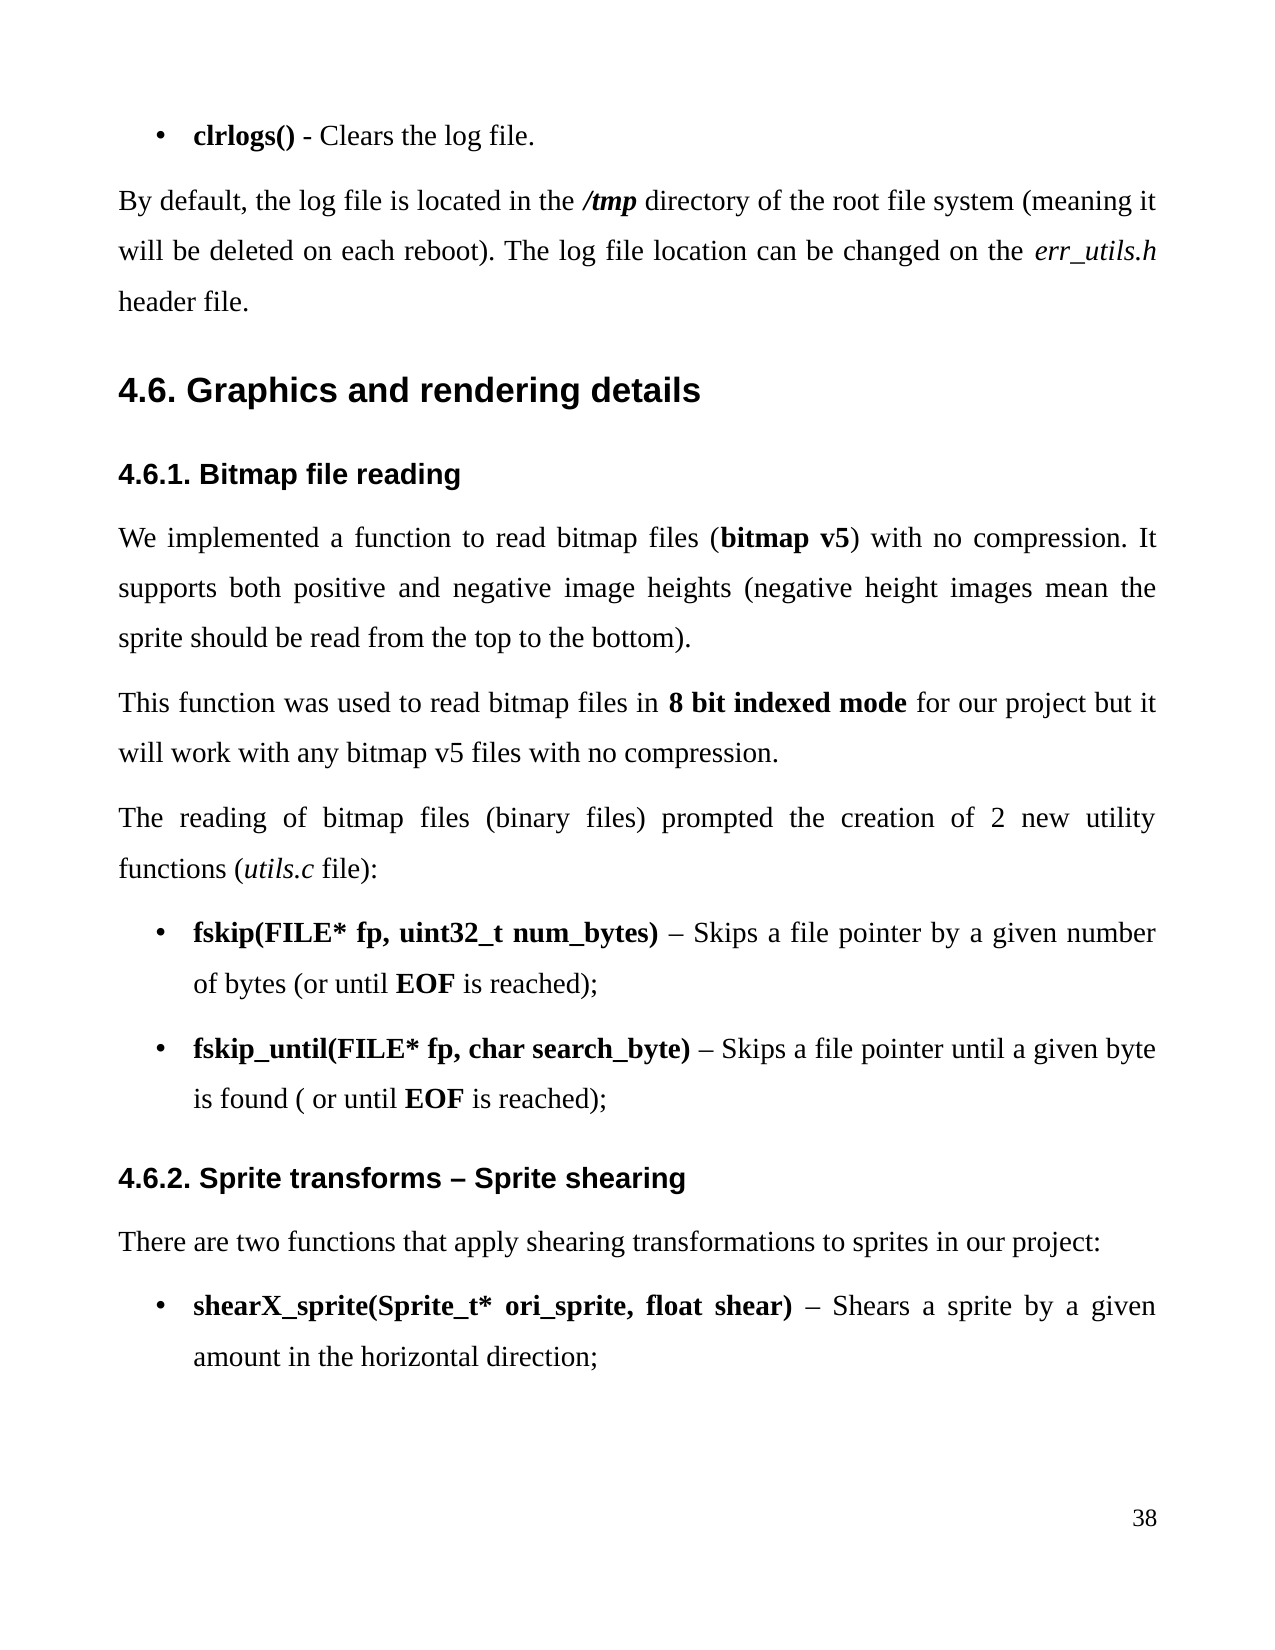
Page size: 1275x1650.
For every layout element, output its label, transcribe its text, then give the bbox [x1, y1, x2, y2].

list fskip(FILE* fp, uint32_t num_bytes) – Skips a file pointer by a given number of bytes (or until EOF is reached); [156, 916, 1157, 999]
subtitle 4.6.2. Sprite transforms – Sprite shearing [118, 1161, 1157, 1194]
list fskip_until(FILE* fp, char search_byte) – Skips a file pointer until a given byte is found ( or until EOF is reached); [156, 1031, 1157, 1115]
text The reading of bitmap files (binary files) prompted the creation of 2 new utility functions (utils.c file): [118, 800, 1157, 884]
text This function was used to read bitmap files in 8 bit indexed mode for our project but it will work with any bitmap v5 files with no compression. [118, 685, 1157, 769]
text We implemented a function to read bitmap files (bitmap v5) with no compression. It supports both positive and negative image heights (negative height images mean the sprite should be read from the top to the bottom). [118, 520, 1157, 654]
subtitle 4.6. Graphics and rendering details [118, 369, 1157, 410]
subtitle 4.6.1. Bitmap file reading [118, 457, 1157, 490]
list shearX_sprite(Sprite_t* ori_sprite, float shear) – Shears a sprite by a given amount in the horizontal direction; [156, 1288, 1157, 1372]
list clrlogs() - Clears the log file. [156, 118, 1157, 152]
text There are two functions that apply shearing transformations to sprites in our project: [118, 1224, 1157, 1257]
text By default, the log file is located in the /tmp directory of the root file system (meaning it will be deleted on each reboot). The log file location can be changed on the err_utils.h header file. [118, 183, 1157, 317]
